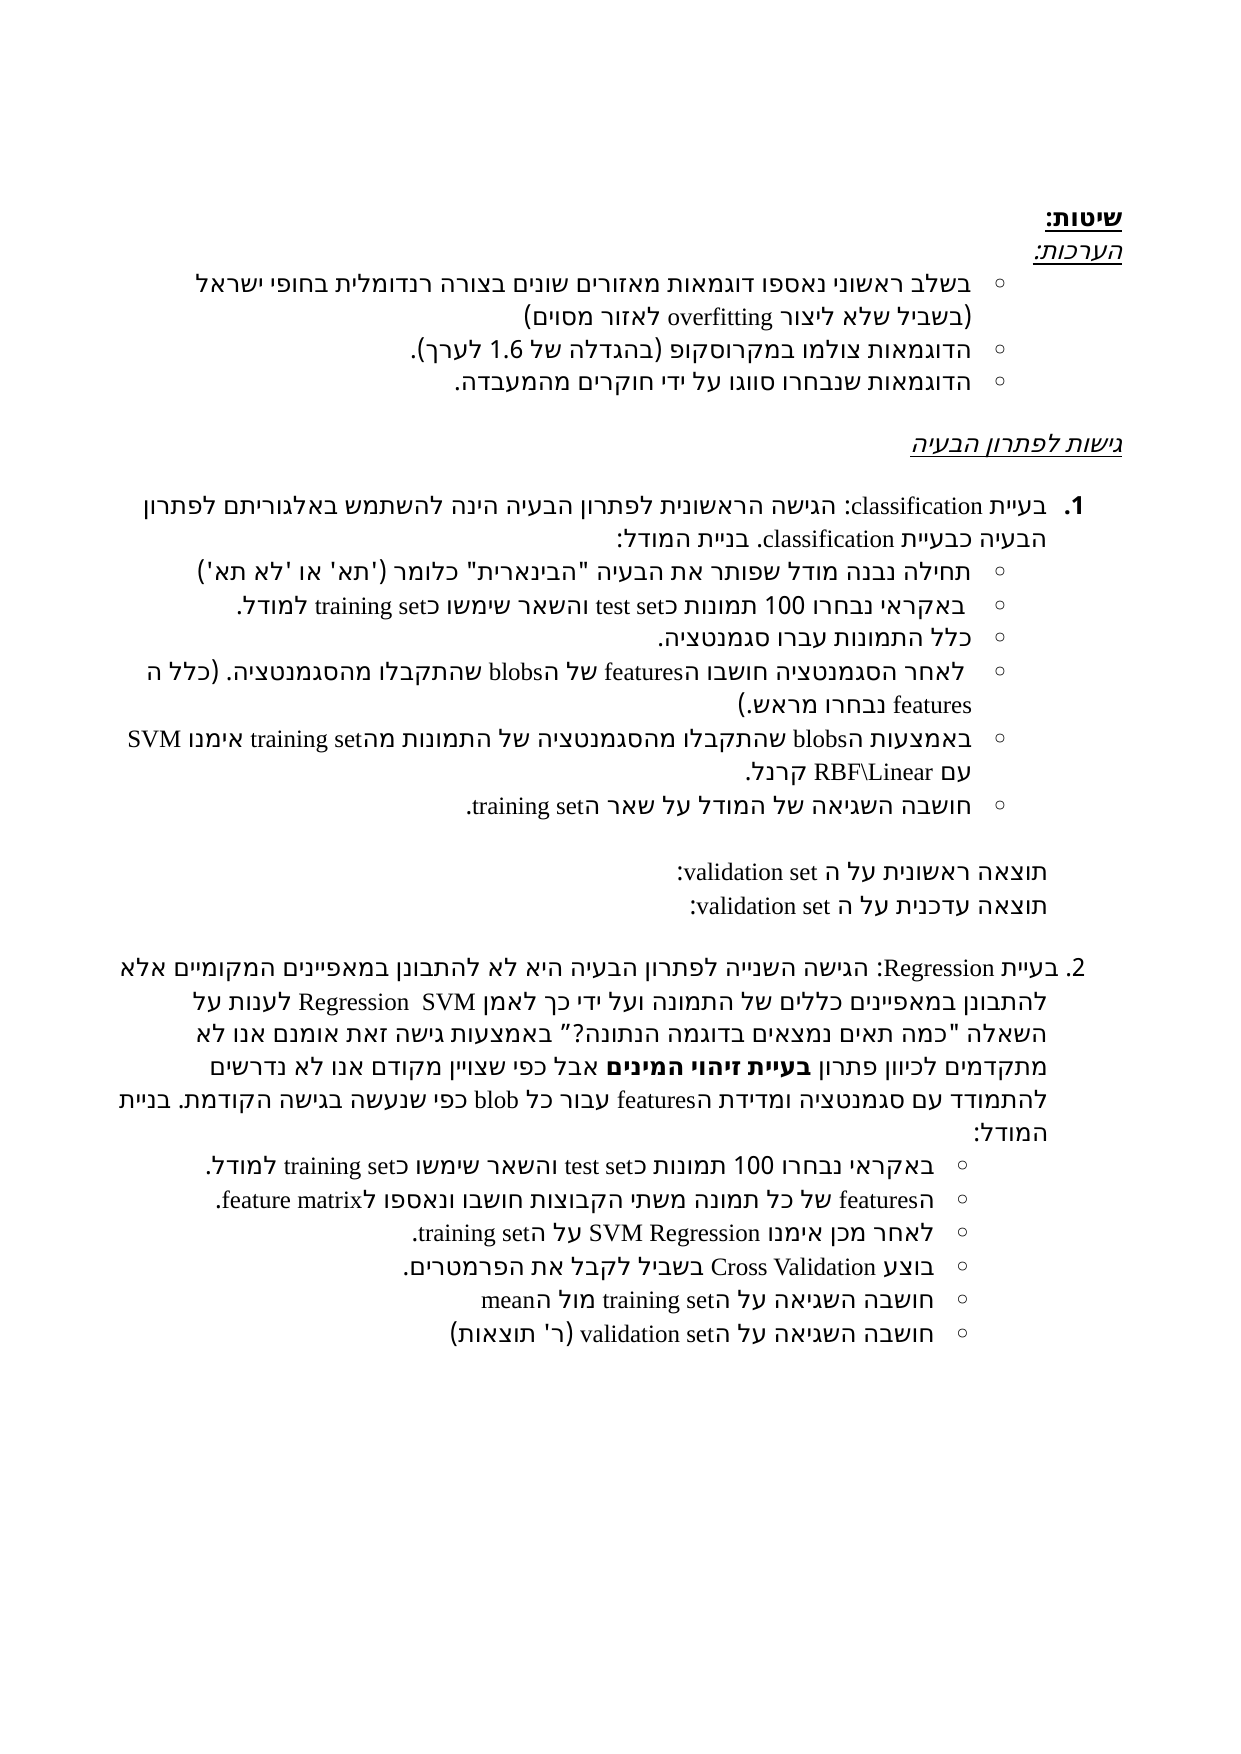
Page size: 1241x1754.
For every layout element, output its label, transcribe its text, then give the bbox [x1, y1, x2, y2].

list לאחר הסגמנטציה חושבו הfeatures של הblobs שהתקבלו מהסגמנטציה. (כלל הfeatures נבחרו מראש.) [118, 657, 1009, 724]
list חושבה השגיאה על הvalidation set (ר' תוצאות) [118, 1319, 972, 1353]
list בעיית classification: הגישה הראשונית לפתרון הבעיה הינה להשתמש באלגוריתם לפתרון הבעיה כבעיית classification. בניית המודל: [118, 491, 1084, 558]
list תחילה נבנה מודל שפותר את הבעיה "הבינארית" כלומר ('תא' או 'לא תא') [118, 558, 1009, 591]
text גישות לפתרון הבעיה [118, 430, 1122, 462]
list באמצעות הblobs שהתקבלו מהסגמנטציה של התמונות מהtraining set אימנו SVM עם RBF\Linear קרנל. [118, 724, 1009, 791]
list חושבה השגיאה על הtraining set מול הmean [118, 1286, 972, 1319]
text הערכות: [118, 237, 1122, 269]
list באקראי נבחרו 100 תמונות כtest set והשאר שימשו כtraining set למודל. [118, 591, 1009, 624]
text תוצאה עדכנית על ה validation set: [118, 891, 1122, 924]
list הדוגמאות צולמו במקרוסקופ (בהגדלה של 1.6 לערך). [118, 336, 1009, 368]
text תוצאה ראשונית על ה validation set: [118, 857, 1122, 891]
text 2. בעיית Regression: הגישה השנייה לפתרון הבעיה היא לא להתבונן במאפיינים המקומיים אלא להתבונן במאפיינים כללים של התמונה ועל ידי כך לאמן Regression SVM לענות על השאלה "כמה תאים נמצאים בדוגמה הנתונה?” באמצעות גישה זאת אומנם אנו לא מתקדמים לכיוון פתרון בעיית זיהוי המינים אבל כפי שצויין מקודם אנו לא נדרשים להתמודד עם סגמנטציה ומדידת הfeatures עבור כל blob כפי שנעשה בגישה הקודמת. בניית המודל: [118, 953, 1086, 1151]
list הfeatures של כל תמונה משתי הקבוצות חושבו ונאספו לfeature matrix. [118, 1185, 972, 1218]
list לאחר מכן אימנו SVM Regression על הtraining set. [118, 1218, 972, 1252]
list באקראי נבחרו 100 תמונות כtest set והשאר שימשו כtraining set למודל. [118, 1151, 972, 1185]
list כלל התמונות עברו סגמנטציה. [118, 624, 1009, 657]
text שיטות: [118, 204, 1122, 237]
list חושבה השגיאה של המודל על שאר הtraining set. [118, 791, 1009, 824]
list בשלב ראשוני נאספו דוגמאות מאזורים שונים בצורה רנדומלית בחופי ישראל (בשביל שלא ליצור overfitting לאזור מסוים) [118, 269, 1009, 336]
list הדוגמאות שנבחרו סווגו על ידי חוקרים מהמעבדה. [118, 368, 1009, 401]
list בוצע Cross Validation בשביל לקבל את הפרמטרים. [118, 1252, 972, 1286]
